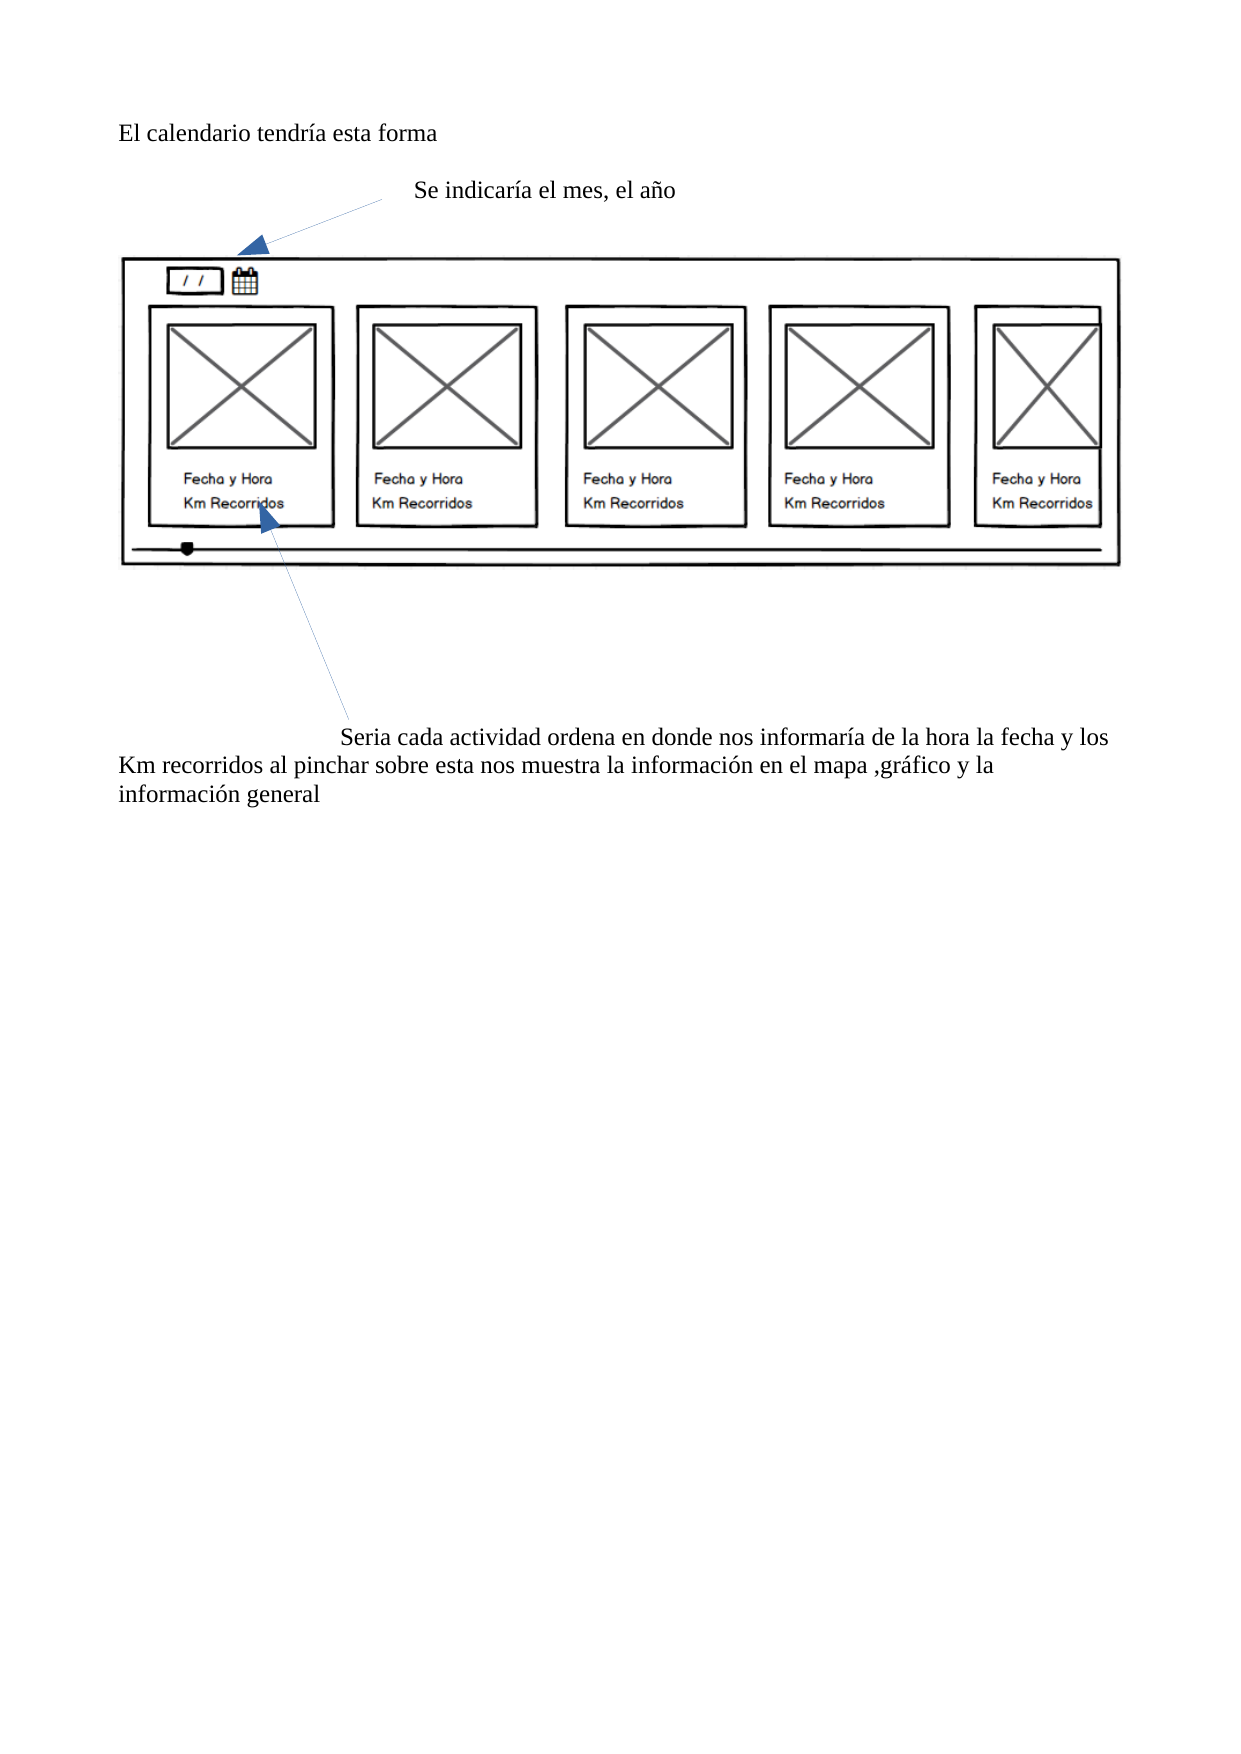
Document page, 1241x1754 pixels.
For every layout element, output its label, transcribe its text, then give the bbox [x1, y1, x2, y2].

picture [118, 255, 1123, 570]
text El calendario tendría esta forma [118, 118, 1122, 147]
text Se indicaría el mes, el año [118, 147, 1122, 204]
text Seria cada actividad ordena en donde nos informaría de la hora la fecha y los Km recorridos al pinchar sobre esta nos muestra la información en el mapa ,gráfico y la información general [118, 722, 1122, 808]
